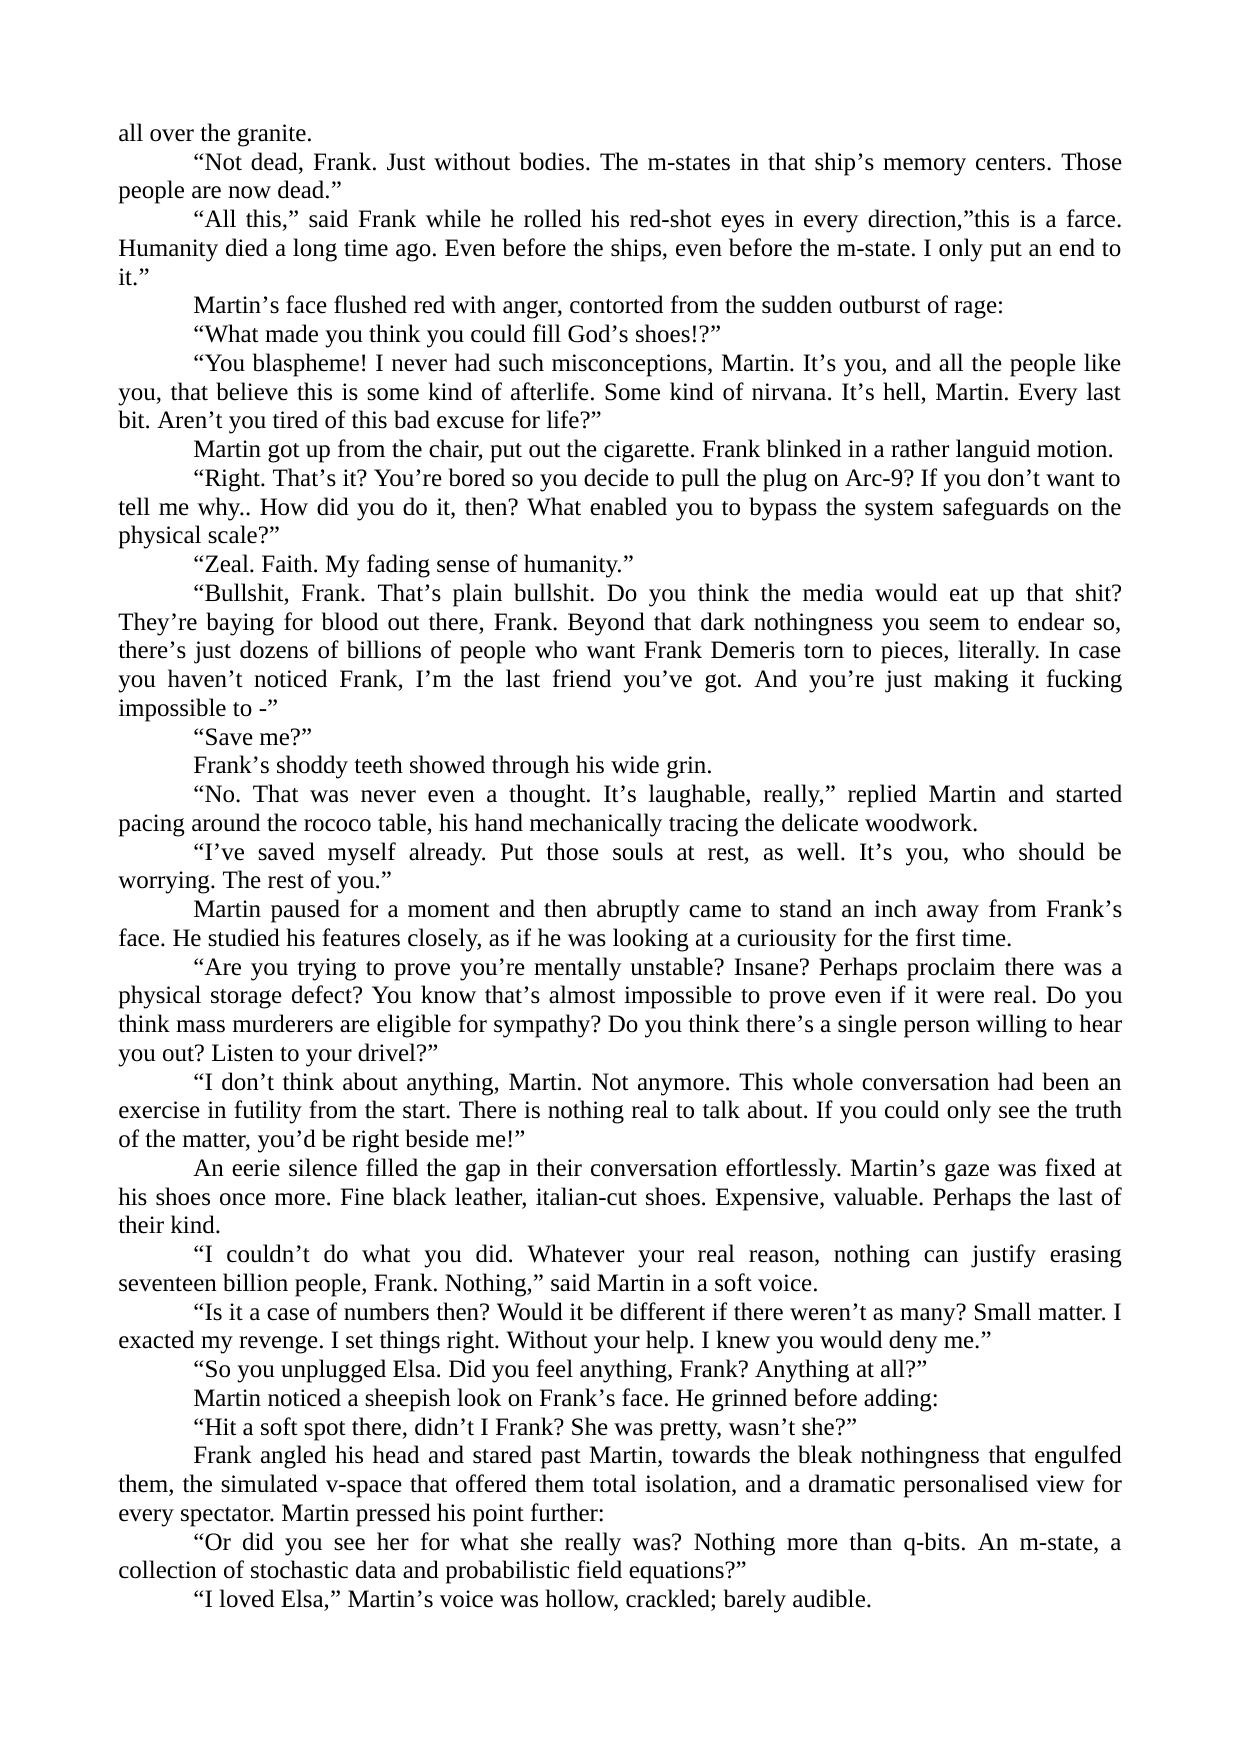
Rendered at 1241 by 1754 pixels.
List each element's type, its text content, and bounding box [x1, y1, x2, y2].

text “Right. That’s it? You’re bored so you decide to pull the plug on Arc-9? If you don’t want to tell me why.. How did you do it, then? What enabled you to bypass the system safeguards on the physical scale?” [118, 463, 1122, 549]
text “No. That was never even a thought. It’s laughable, really,” replied Martin and started pacing around the rococo table, his hand mechanically tracing the delicate woodwork. [118, 779, 1122, 837]
text “Hit a soft spot there, didn’t I Frank? She was pretty, wasn’t she?” [118, 1412, 1122, 1441]
text Frank’s shoddy teeth showed through his wide grin. [118, 751, 1122, 779]
text “All this,” said Frank while he rolled his red-shot eyes in every direction,”this is a farce. Humanity died a long time ago. Even before the ships, even before the m-state. I only put an end to it.” [118, 204, 1122, 291]
text “Is it a case of numbers then? Would it be different if there weren’t as many? Small matter. I exacted my revenge. I set things right. Without your help. I knew you would deny me.” [118, 1297, 1122, 1354]
text “Or did you see her for what she really was? Nothing more than q-bits. An m-state, a collection of stochastic data and probabilistic field equations?” [118, 1527, 1122, 1584]
text “Not dead, Frank. Just without bodies. The m-states in that ship’s memory centers. Those people are now dead.” [118, 147, 1122, 204]
text “Zeal. Faith. My fading sense of humanity.” [118, 549, 1122, 578]
text Martin got up from the chair, put out the cigarette. Frank blinked in a rather languid motion. [118, 434, 1122, 463]
text “Bullshit, Frank. That’s plain bullshit. Do you think the media would eat up that shit? They’re baying for blood out there, Frank. Beyond that dark nothingness you seem to endear so, there’s just dozens of billions of people who want Frank Demeris torn to pieces, literally. In case you haven’t noticed Frank, I’m the last friend you’ve got. And you’re just making it fucking impossible to -” [118, 578, 1122, 722]
text Frank angled his head and stared past Martin, towards the bleak nothingness that engulfed them, the simulated v-space that offered them total isolation, and a dramatic personalised view for every spectator. Martin pressed his point further: [118, 1441, 1122, 1527]
text “You blaspheme! I never had such misconceptions, Martin. It’s you, and all the people like you, that believe this is some kind of afterlife. Some kind of nirvana. It’s hell, Martin. Every last bit. Aren’t you tired of this bad excuse for life?” [118, 348, 1122, 434]
text “Are you trying to prove you’re mentally unstable? Insane? Perhaps proclaim there was a physical storage defect? You know that’s almost impossible to prove even if it were real. Do you think mass murderers are eligible for sympathy? Do you think there’s a single person willing to hear you out? Listen to your drivel?” [118, 952, 1122, 1067]
text “What made you think you could fill God’s shoes!?” [118, 319, 1122, 348]
text An eerie silence filled the gap in their conversation effortlessly. Martin’s gaze was fixed at his shoes once more. Fine black leather, italian-cut shoes. Expensive, valuable. Perhaps the last of their kind. [118, 1153, 1122, 1239]
text “I don’t think about anything, Martin. Not anymore. This whole conversation had been an exercise in futility from the start. There is nothing real to talk about. If you could only see the truth of the matter, you’d be right beside me!” [118, 1067, 1122, 1153]
text Martin paused for a moment and then abruptly came to stand an inch away from Frank’s face. He studied his features closely, as if he was looking at a curiousity for the first time. [118, 894, 1122, 952]
text “Save me?” [118, 722, 1122, 751]
text Martin noticed a sheepish look on Frank’s face. He grinned before adding: [118, 1383, 1122, 1412]
text “So you unplugged Elsa. Did you feel anything, Frank? Anything at all?” [118, 1354, 1122, 1383]
text “I loved Elsa,” Martin’s voice was hollow, crackled; barely audible. [118, 1584, 1122, 1613]
text all over the granite. [118, 118, 1122, 147]
text Martin’s face flushed red with anger, contorted from the sudden outburst of rage: [118, 291, 1122, 319]
text “I’ve saved myself already. Put those souls at rest, as well. It’s you, who should be worrying. The rest of you.” [118, 837, 1122, 894]
text “I couldn’t do what you did. Whatever your real reason, nothing can justify erasing seventeen billion people, Frank. Nothing,” said Martin in a soft voice. [118, 1239, 1122, 1297]
